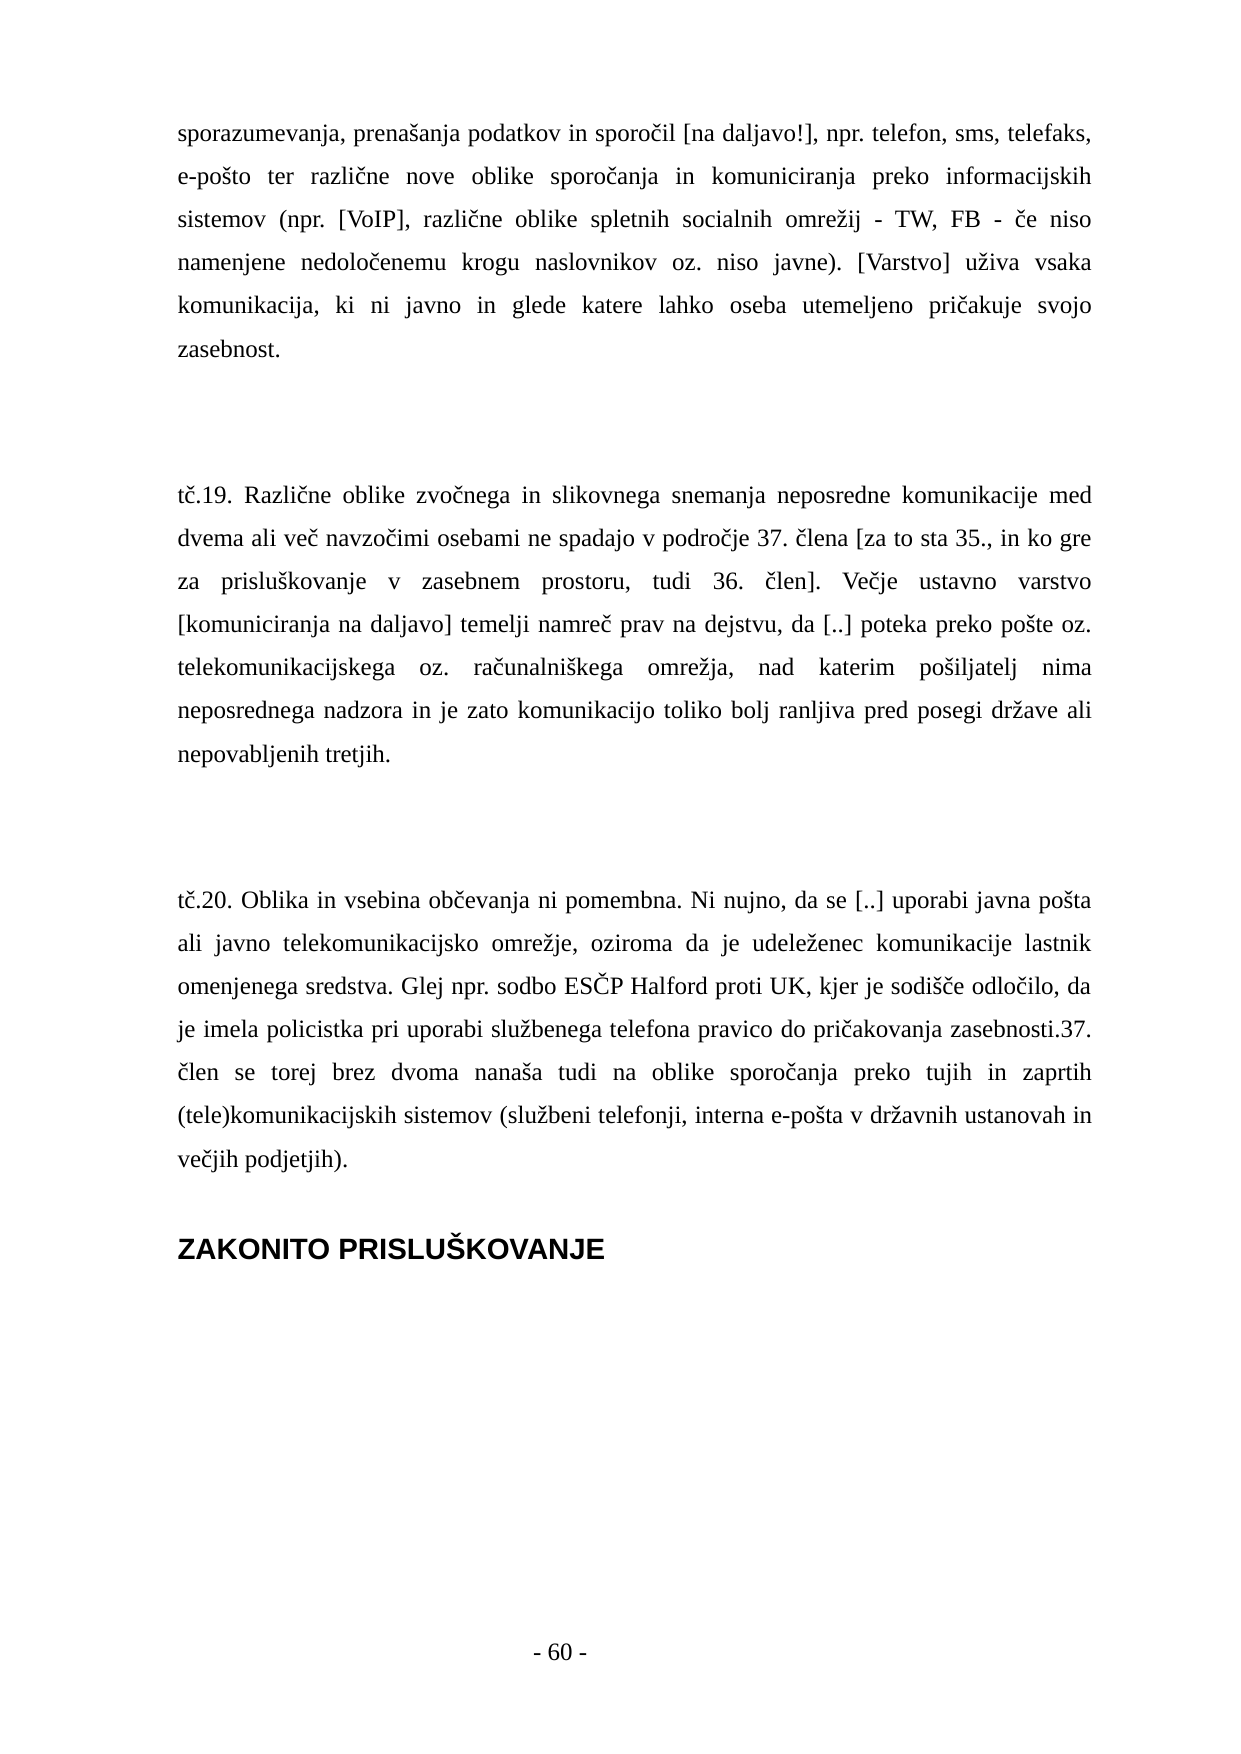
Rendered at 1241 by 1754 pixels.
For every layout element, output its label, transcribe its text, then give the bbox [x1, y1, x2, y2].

subtitle Zakonito prisluškovanje [177, 1232, 1093, 1266]
text tč.19. Različne oblike zvočnega in slikovnega snemanja neposredne komunikacije med dvema ali več navzočimi osebami ne spadajo v področje 37. člena [za to sta 35., in ko gre za prisluškovanje v zasebnem prostoru, tudi 36. člen]. Večje ustavno varstvo [komuniciranja na daljavo] temelji namreč prav na dejstvu, da [..] poteka preko pošte oz. telekomunikacijskega oz. računalniškega omrežja, nad katerim pošiljatelj nima neposrednega nadzora in je zato komunikacijo toliko bolj ranljiva pred posegi države ali nepovabljenih tretjih. [177, 480, 1093, 767]
text tč.20. Oblika in vsebina občevanja ni pomembna. Ni nujno, da se [..] uporabi javna pošta ali javno telekomunikacijsko omrežje, oziroma da je udeleženec komunikacije lastnik omenjenega sredstva. Glej npr. sodbo ESČP Halford proti UK, kjer je sodišče odločilo, da je imela policistka pri uporabi službenega telefona pravico do pričakovanja zasebnosti.37. člen se torej brez dvoma nanaša tudi na oblike sporočanja preko tujih in zaprtih (tele)komunikacijskih sistemov (službeni telefonji, interna e-pošta v državnih ustanovah in večjih podjetjih). [177, 885, 1093, 1172]
text sporazumevanja, prenašanja podatkov in sporočil [na daljavo!], npr. telefon, sms, telefaks, e-pošto ter različne nove oblike sporočanja in komuniciranja preko informacijskih sistemov (npr. [VoIP], različne oblike spletnih socialnih omrežij - TW, FB - če niso namenjene nedoločenemu krogu naslovnikov oz. niso javne). [Varstvo] uživa vsaka komunikacija, ki ni javno in glede katere lahko oseba utemeljeno pričakuje svojo zasebnost. [177, 118, 1093, 362]
